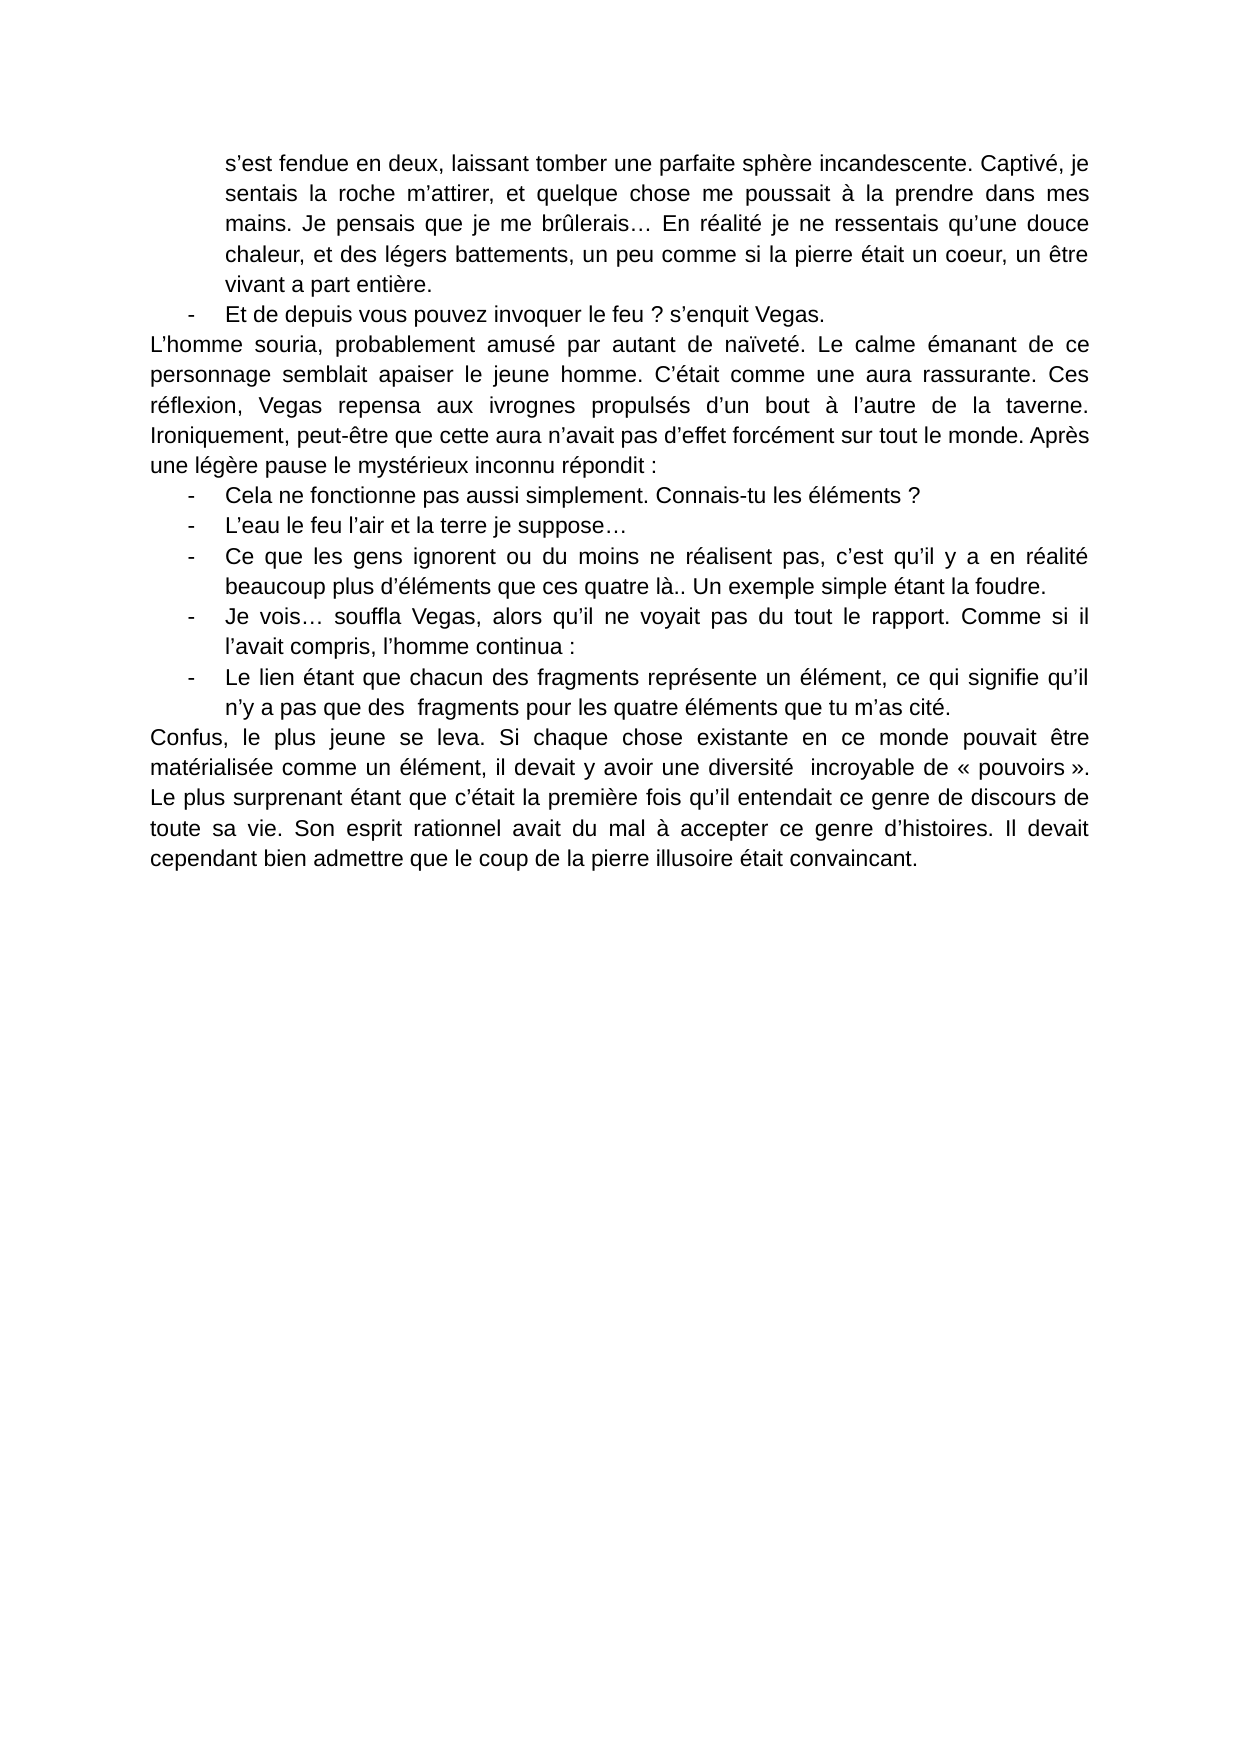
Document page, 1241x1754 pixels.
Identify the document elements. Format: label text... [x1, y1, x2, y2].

list Je vois… souffla Vegas, alors qu’il ne voyait pas du tout le rapport. Comme si il l’avait compris, l’homme continua : [187, 603, 1090, 660]
list L’homme souria, probablement amusé par autant de naïveté. Le calme émanant de ce personnage semblait apaiser le jeune homme. C’était comme une aura rassurante. Ces réflexion, Vegas repensa aux ivrognes propulsés d’un bout à l’autre de la taverne. Ironiquement, peut-être que cette aura n’avait pas d’effet forcément sur tout le monde. Après une légère pause le mystérieux inconnu répondit : [150, 331, 1090, 478]
list Confus, le plus jeune se leva. Si chaque chose existante en ce monde pouvait être matérialisée comme un élément, il devait y avoir une diversité incroyable de « pouvoirs ». Le plus surprenant étant que c’était la première fois qu’il entendait ce genre de discours de toute sa vie. Son esprit rationnel avait du mal à accepter ce genre d’histoires. Il devait cependant bien admettre que le coup de la pierre illusoire était convaincant. [150, 724, 1090, 871]
list L’eau le feu l’air et la terre je suppose… [187, 512, 1090, 539]
list Le lien étant que chacun des fragments représente un élément, ce qui signifie qu’il n’y a pas que des fragments pour les quatre éléments que tu m’as cité. [187, 663, 1090, 720]
list Cela ne fonctionne pas aussi simplement. Connais-tu les éléments ? [187, 482, 1090, 509]
list Et de depuis vous pouvez invoquer le feu ? s’enquit Vegas. [187, 301, 1090, 327]
list s’est fendue en deux, laissant tomber une parfaite sphère incandescente. Captivé, je sentais la roche m’attirer, et quelque chose me poussait à la prendre dans mes mains. Je pensais que je me brûlerais… En réalité je ne ressentais qu’une douce chaleur, et des légers battements, un peu comme si la pierre était un coeur, un être vivant a part entière. [187, 150, 1090, 297]
list Ce que les gens ignorent ou du moins ne réalisent pas, c’est qu’il y a en réalité beaucoup plus d’éléments que ces quatre là.. Un exemple simple étant la foudre. [187, 543, 1090, 599]
